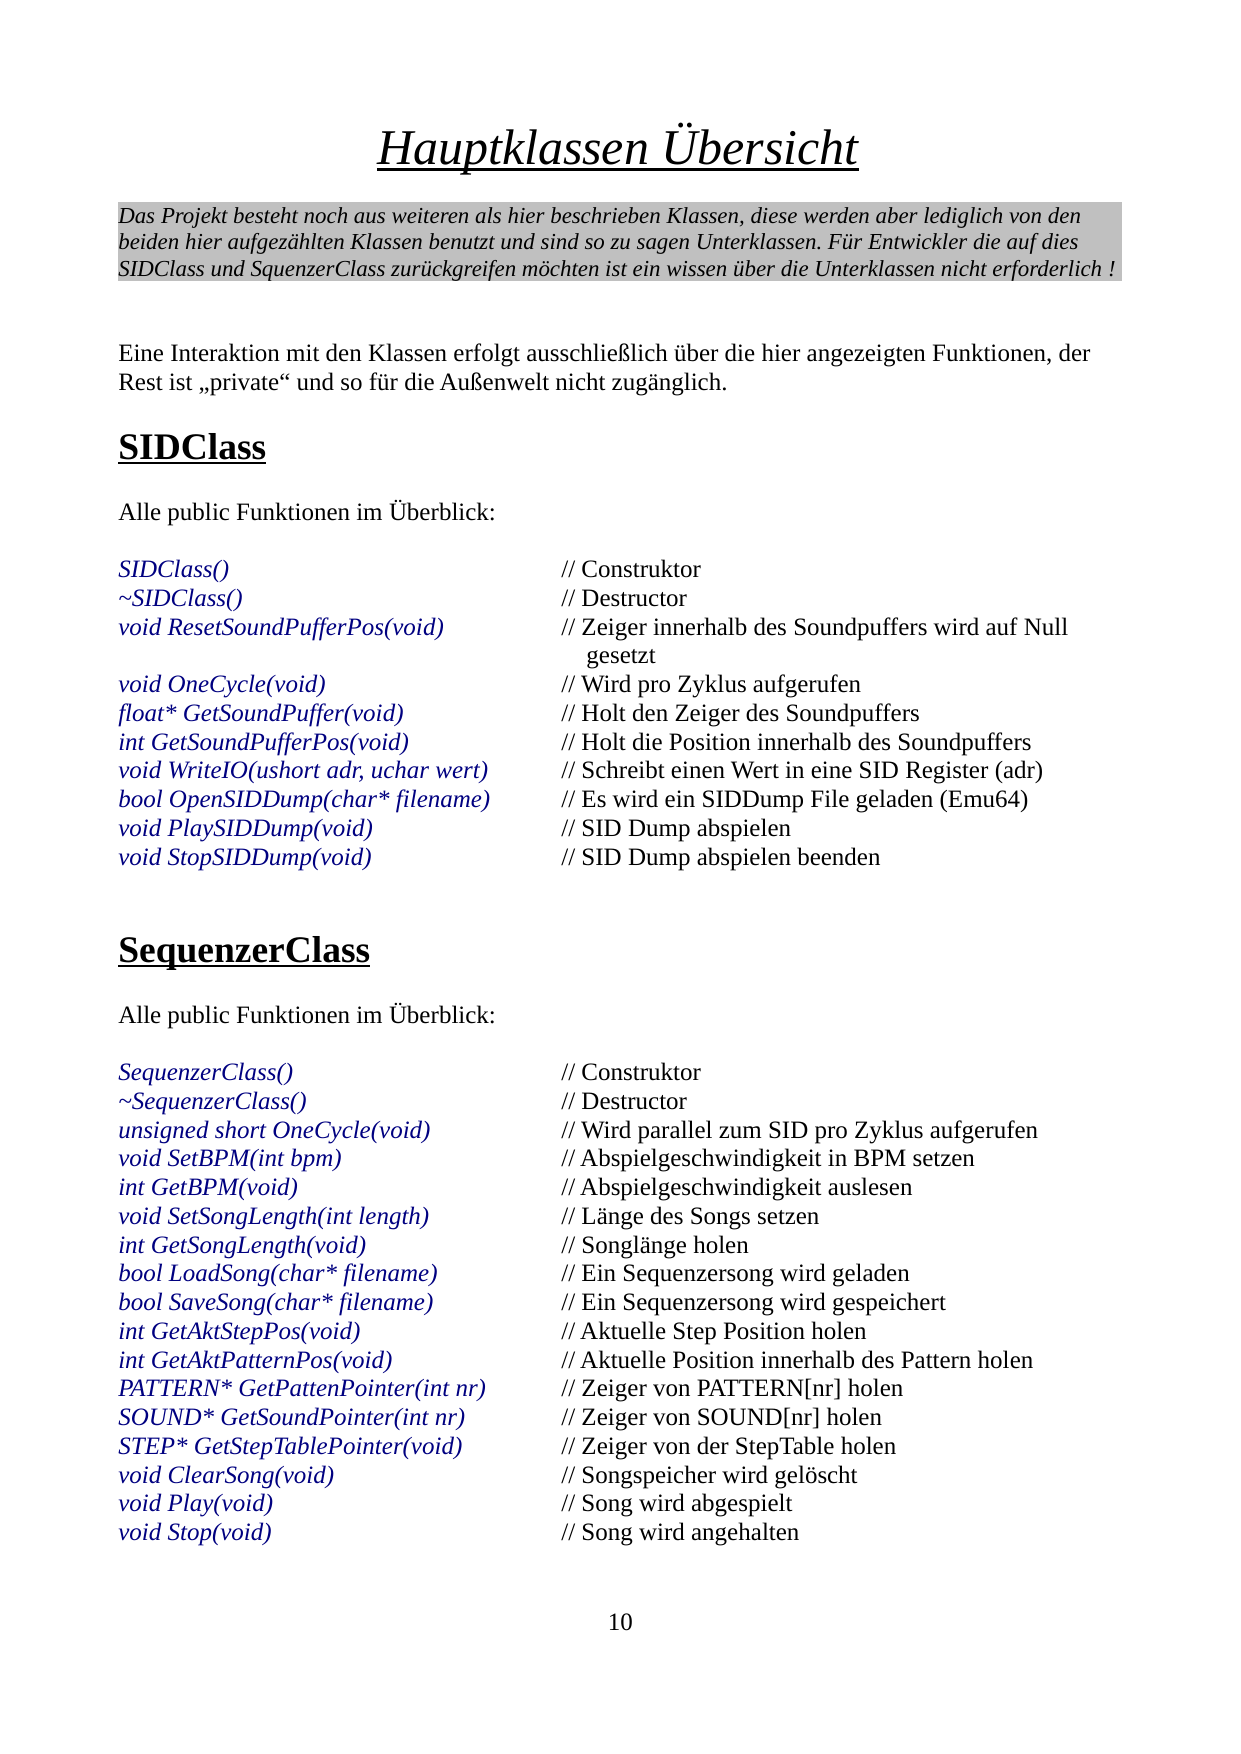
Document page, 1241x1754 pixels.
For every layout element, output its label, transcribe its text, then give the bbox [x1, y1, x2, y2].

text PATTERN* GetPattenPointer(int nr) // Zeiger von PATTERN[nr] holen [118, 1373, 1122, 1402]
text SOUND* GetSoundPointer(int nr) // Zeiger von SOUND[nr] holen [118, 1402, 1122, 1431]
text void SetBPM(int bpm) // Abspielgeschwindigkeit in BPM setzen [118, 1143, 1122, 1172]
text Alle public Funktionen im Überblick: [118, 497, 1122, 525]
text ~SequenzerClass() // Destructor [118, 1086, 1122, 1115]
text void OneCycle(void) // Wird pro Zyklus aufgerufen [118, 669, 1122, 698]
text ~SIDClass() // Destructor [118, 583, 1122, 612]
text void ClearSong(void) // Songspeicher wird gelöscht [118, 1460, 1122, 1488]
text int GetSoundPufferPos(void) // Holt die Position innerhalb des Soundpuffers [118, 727, 1122, 755]
text int GetAktStepPos(void) // Aktuelle Step Position holen [118, 1316, 1122, 1345]
text void ResetSoundPufferPos(void) // Zeiger innerhalb des Soundpuffers wird auf Null gesetzt [118, 612, 1122, 669]
text SIDClass() // Construktor [118, 554, 1122, 583]
text Hauptklassen Übersicht [118, 118, 1122, 176]
text int GetSongLength(void) // Songlänge holen [118, 1230, 1122, 1258]
text STEP* GetStepTablePointer(void) // Zeiger von der StepTable holen [118, 1431, 1122, 1460]
text SequenzerClass [118, 928, 1122, 971]
text int GetAktPatternPos(void) // Aktuelle Position innerhalb des Pattern holen [118, 1345, 1122, 1373]
text void WriteIO(ushort adr, uchar wert) // Schreibt einen Wert in eine SID Register (adr) [118, 755, 1122, 784]
text Eine Interaktion mit den Klassen erfolgt ausschließlich über die hier angezeigten Funktionen, der Rest ist „private“ und so für die Außenwelt nicht zugänglich. [118, 338, 1122, 396]
text void PlaySIDDump(void) // SID Dump abspielen [118, 813, 1122, 842]
text bool LoadSong(char* filename) // Ein Sequenzersong wird geladen [118, 1258, 1122, 1287]
text unsigned short OneCycle(void) // Wird parallel zum SID pro Zyklus aufgerufen [118, 1115, 1122, 1143]
text int GetBPM(void) // Abspielgeschwindigkeit auslesen [118, 1172, 1122, 1201]
text Das Projekt besteht noch aus weiteren als hier beschrieben Klassen, diese werden aber lediglich von den beiden hier aufgezählten Klassen benutzt und sind so zu sagen Unterklassen. Für Entwickler die auf dies SIDClass und SquenzerClass zurückgreifen möchten ist ein wissen über die Unterklassen nicht erforderlich ! [118, 202, 1122, 281]
text SequenzerClass() // Construktor [118, 1057, 1122, 1086]
text Alle public Funktionen im Überblick: [118, 1000, 1122, 1028]
text bool OpenSIDDump(char* filename) // Es wird ein SIDDump File geladen (Emu64) [118, 784, 1122, 813]
text bool SaveSong(char* filename) // Ein Sequenzersong wird gespeichert [118, 1287, 1122, 1316]
text void StopSIDDump(void) // SID Dump abspielen beenden [118, 842, 1122, 870]
text float* GetSoundPuffer(void) // Holt den Zeiger des Soundpuffers [118, 698, 1122, 727]
text void Stop(void) // Song wird angehalten [118, 1517, 1122, 1546]
text SIDClass [118, 425, 1122, 468]
text void Play(void) // Song wird abgespielt [118, 1488, 1122, 1517]
text void SetSongLength(int length) // Länge des Songs setzen [118, 1201, 1122, 1230]
